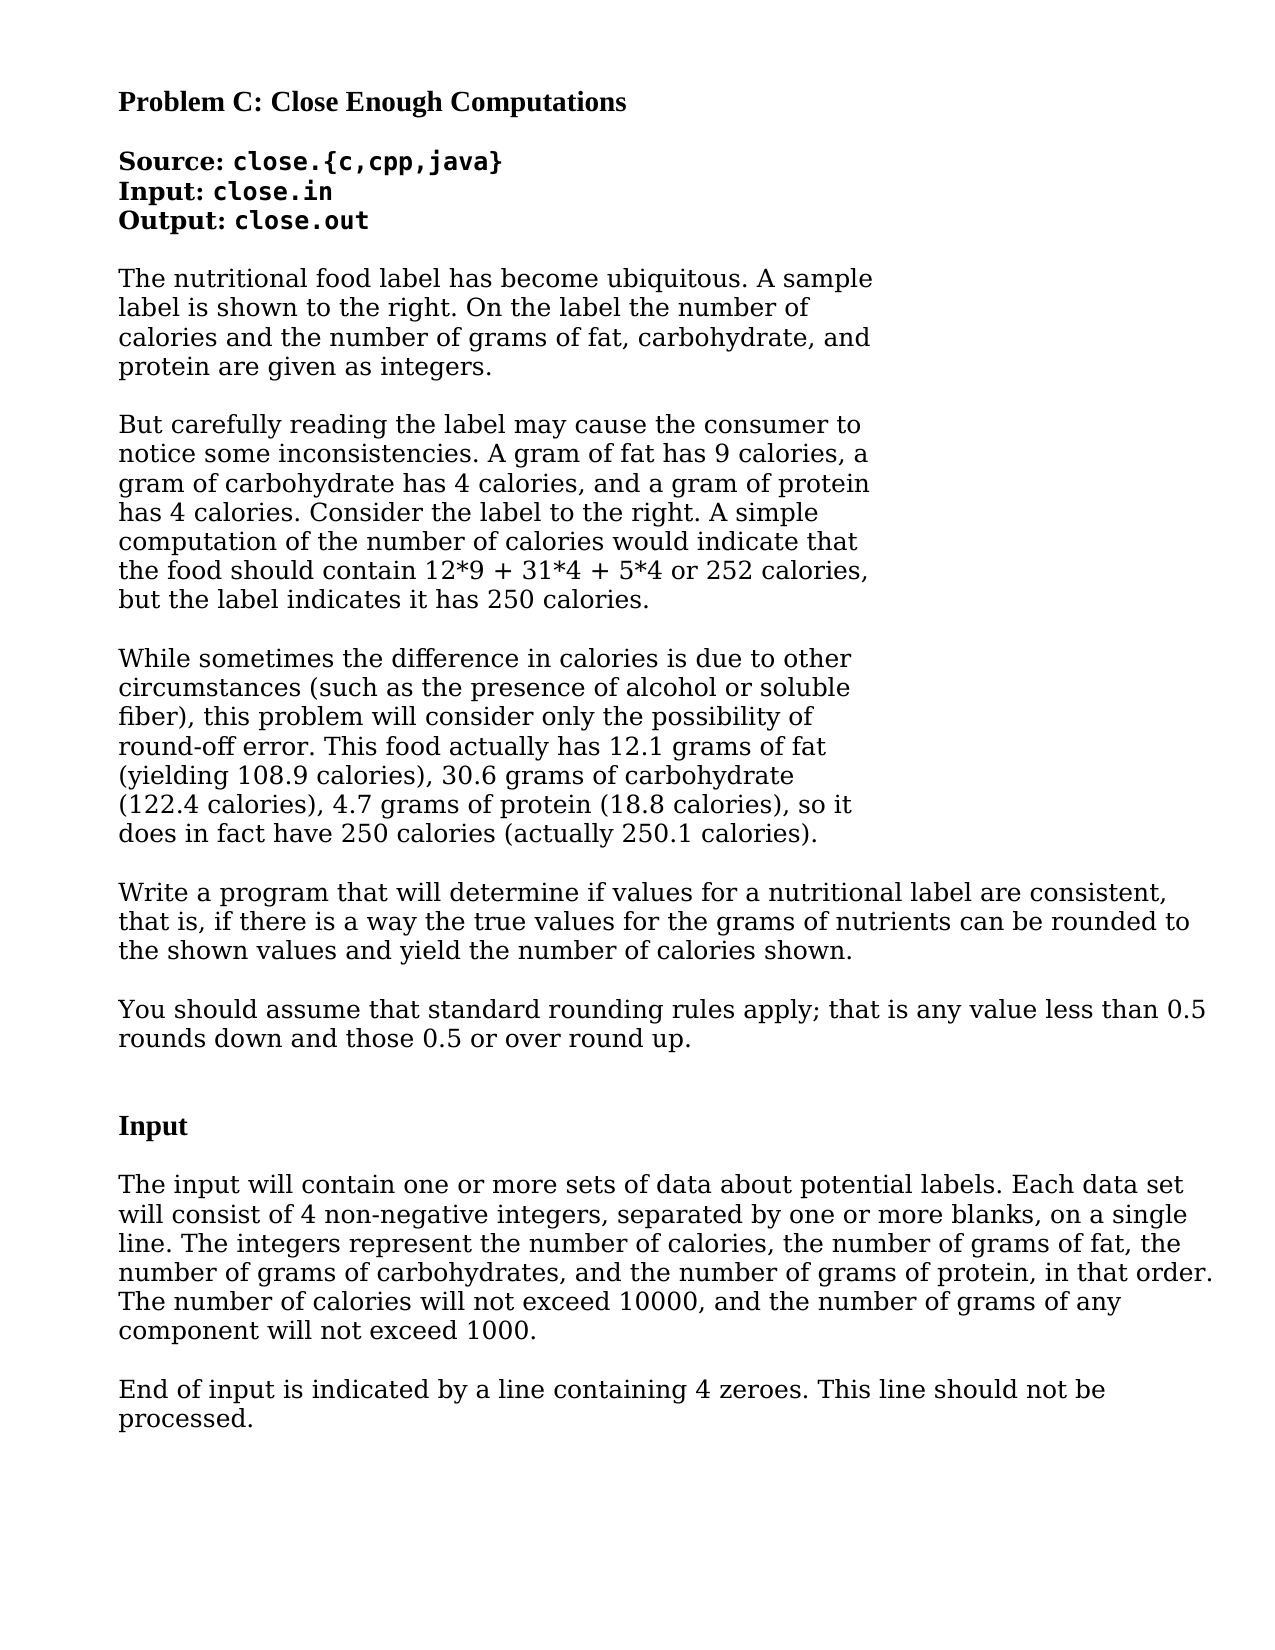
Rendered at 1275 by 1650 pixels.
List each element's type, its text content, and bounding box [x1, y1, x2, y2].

text Output: close.out [118, 206, 1216, 235]
text Input: close.in [118, 176, 1216, 206]
subtitle Input [118, 1108, 1216, 1141]
text The input will contain one or more sets of data about potential labels. Each data set will consist of 4 non-negative integers, separated by one or more blanks, on a single line. The integers represent the number of calories, the number of grams of fat, the number of grams of carbohydrates, and the number of grams of protein, in that order. The number of calories will not exceed 10000, and the number of grams of any component will not exceed 1000. [118, 1171, 1216, 1346]
text While sometimes the difference in calories is due to other circumstances (such as the presence of alcohol or soluble fiber), this problem will consider only the possibility of round-off error. This food actually has 12.1 grams of fat (yielding 108.9 calories), 30.6 grams of carbohydrate (122.4 calories), 4.7 grams of protein (18.8 calories), so it does in fact have 250 calories (actually 250.1 calories). [118, 644, 1216, 848]
subtitle Problem C: Close Enough Computations [118, 84, 1216, 118]
text The nutritional food label has become ubiquitous. A sample label is shown to the right. On the label the number of calories and the number of grams of fat, carbohydrate, and protein are given as integers. [118, 264, 1216, 381]
text You should assume that standard rounding rules apply; that is any value less than 0.5 rounds down and those 0.5 or over round up. [118, 995, 1216, 1053]
text End of input is indicated by a line containing 4 zeroes. This line should not be processed. [118, 1375, 1216, 1433]
text But carefully reading the label may cause the consumer to notice some inconsistencies. A gram of fat has 9 calories, a gram of carbohydrate has 4 calories, and a gram of protein has 4 calories. Consider the label to the right. A simple computation of the number of calories would indicate that the food should contain 12*9 + 31*4 + 5*4 or 252 calories, but the label indicates it has 250 calories. [118, 411, 1216, 615]
text Write a program that will determine if values for a nutritional label are consistent, that is, if there is a way the true values for the grams of nutrients can be rounded to the shown values and yield the number of calories shown. [118, 878, 1216, 965]
text Source: close.{c,cpp,java} [118, 147, 1216, 176]
